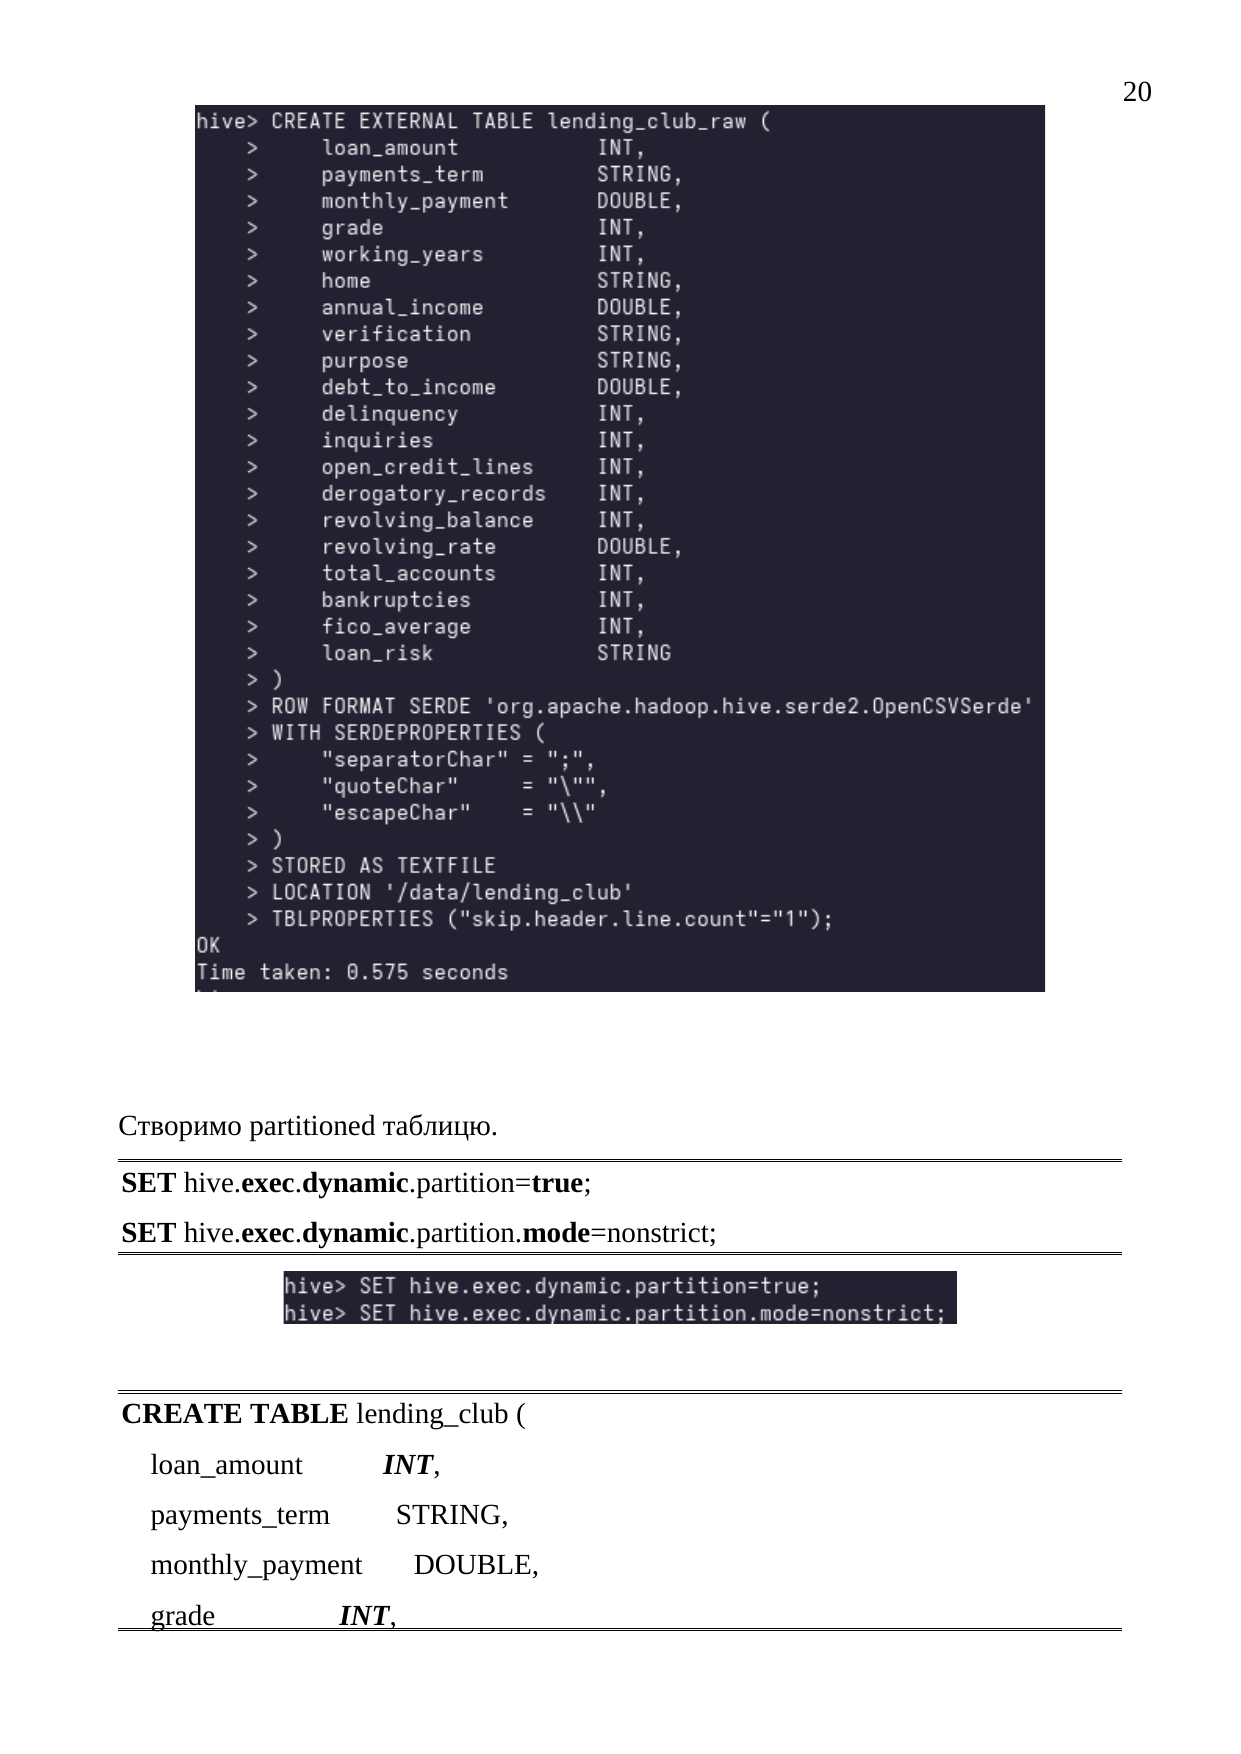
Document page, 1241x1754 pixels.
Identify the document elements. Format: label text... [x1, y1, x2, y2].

picture [283, 1271, 957, 1324]
text grade INT, [118, 1592, 1122, 1628]
text payments_term STRING, [118, 1491, 1122, 1531]
text loan_amount INT, [118, 1441, 1122, 1480]
text SET hive.exec.dynamic.partition.mode=nonstrict; [118, 1209, 1122, 1252]
picture [195, 105, 1045, 992]
text SET hive.exec.dynamic.partition=true; [118, 1162, 1122, 1198]
text CREATE TABLE lending_club ( [118, 1394, 1122, 1430]
text monthly_payment DOUBLE, [118, 1541, 1122, 1581]
text Створимо partitioned таблицю. [118, 1108, 1122, 1142]
